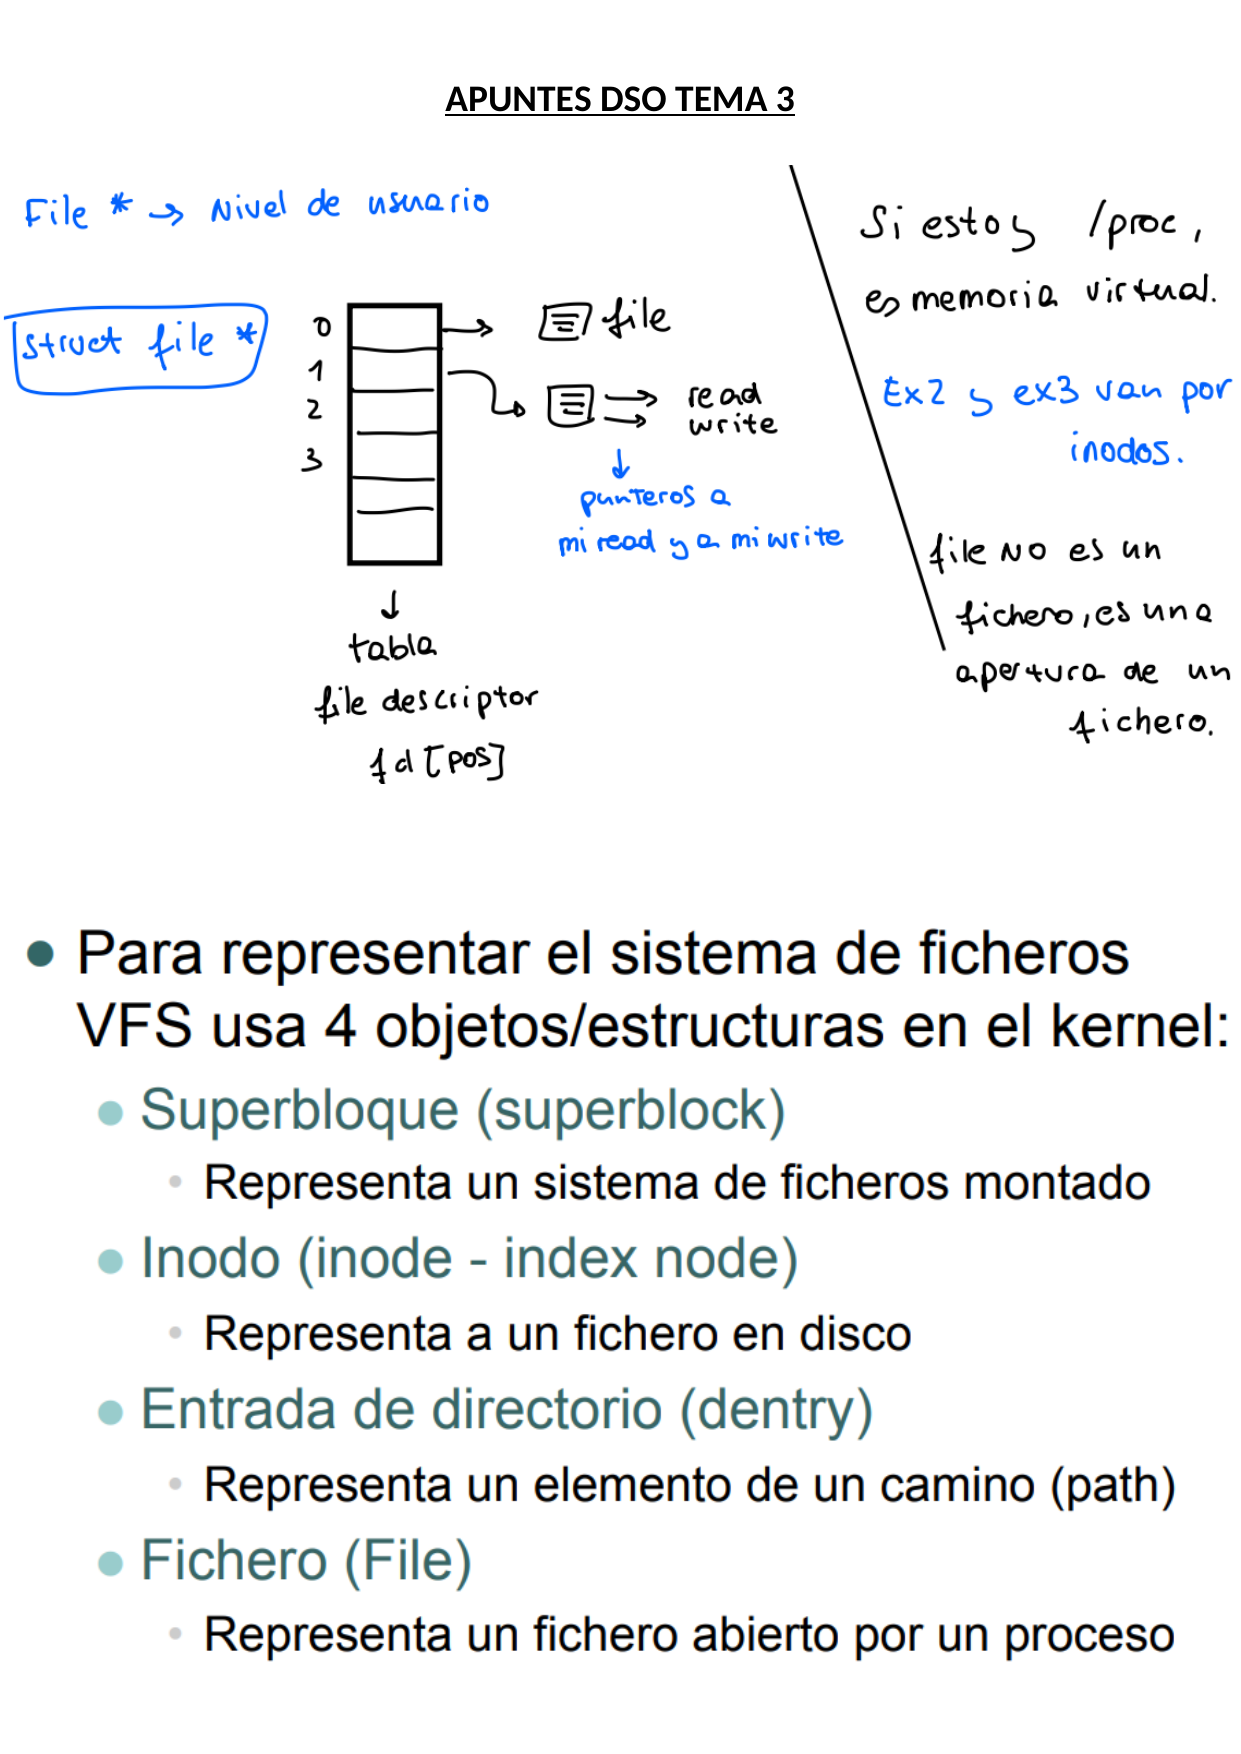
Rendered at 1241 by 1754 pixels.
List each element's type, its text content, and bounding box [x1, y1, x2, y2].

text APUNTES DSO TEMA 3 [75, 75, 1165, 121]
